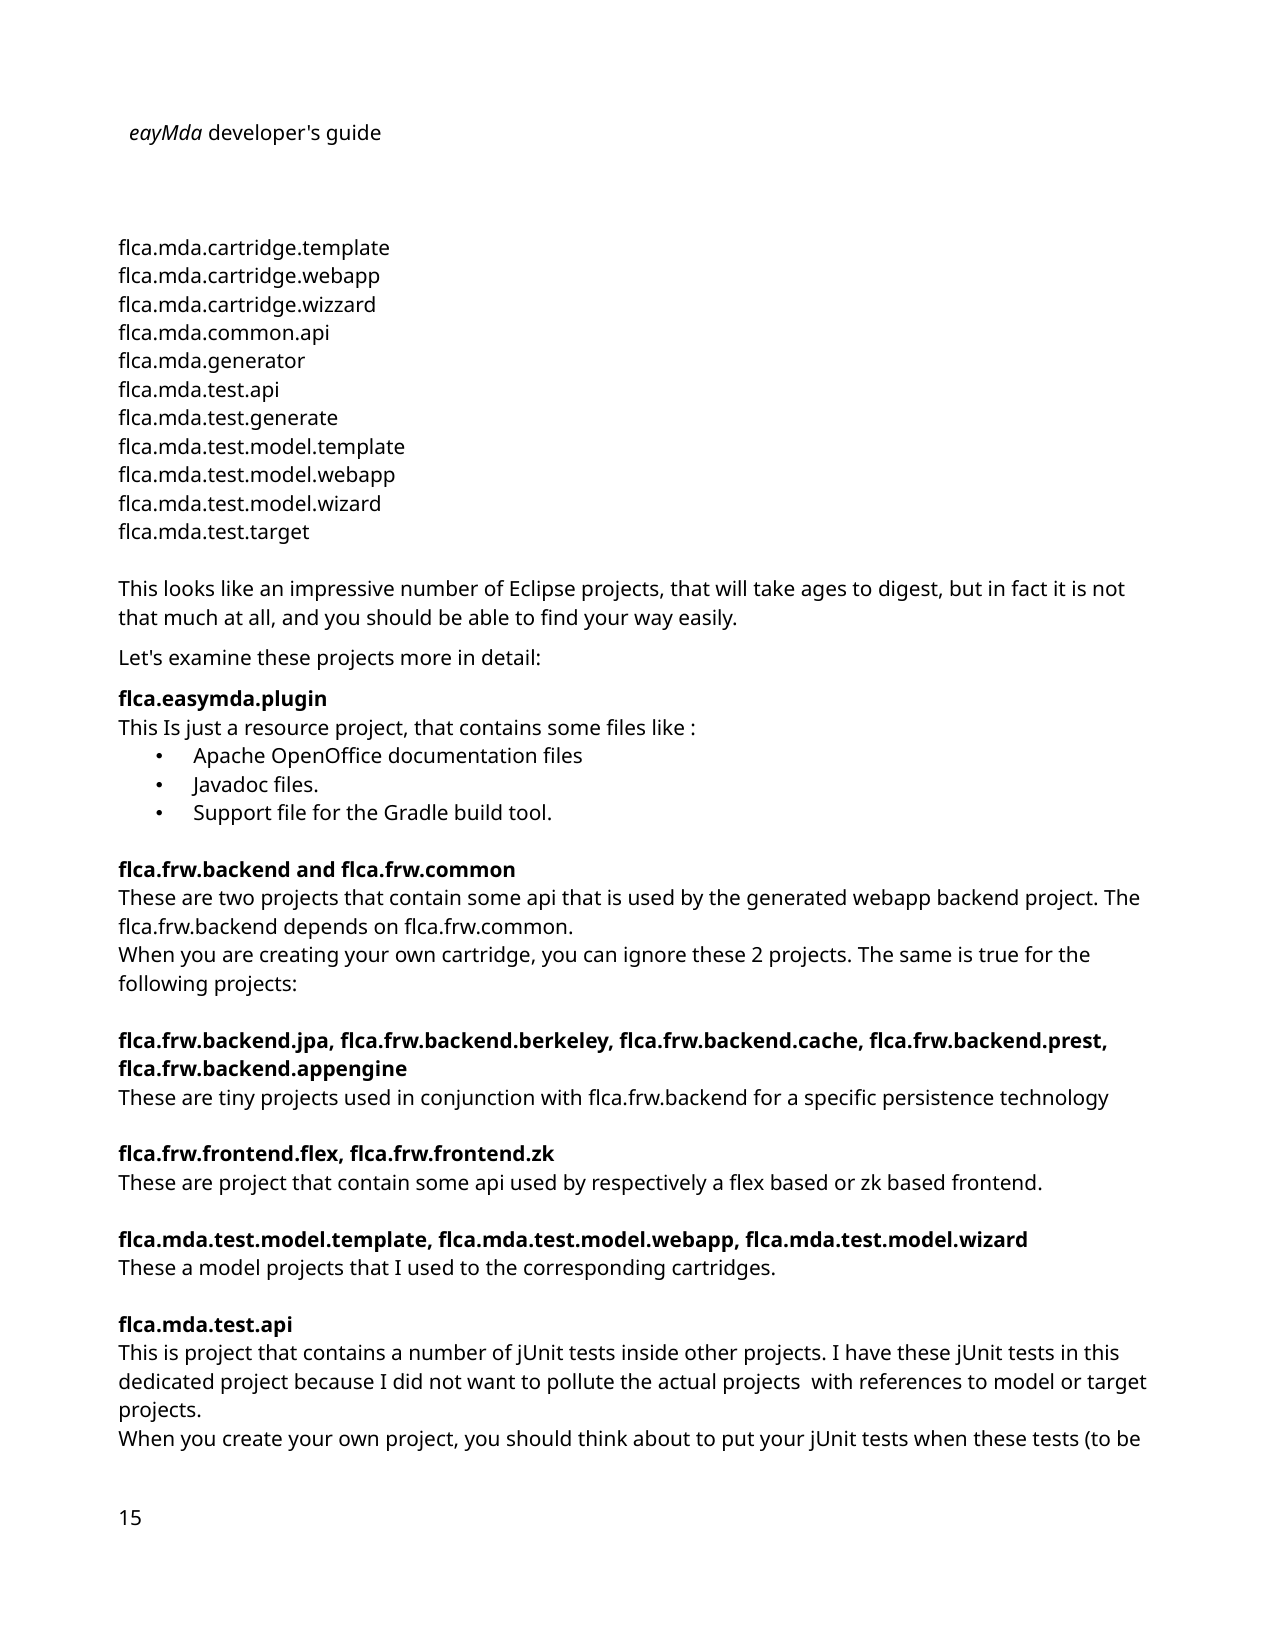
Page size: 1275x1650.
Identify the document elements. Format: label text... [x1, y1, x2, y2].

text flca.frw.frontend.flex, flca.frw.frontend.zk [118, 1139, 1157, 1168]
text flca.mda.common.api [118, 318, 1157, 347]
text flca.easymda.plugin This Is just a resource project, that contains some files like : [118, 684, 1157, 741]
text flca.mda.test.target [118, 517, 1157, 546]
text flca.mda.test.model.template, flca.mda.test.model.webapp, flca.mda.test.model.wizard [118, 1225, 1157, 1253]
text flca.mda.cartridge.wizzard [118, 290, 1157, 318]
text flca.mda.test.generate [118, 403, 1157, 432]
text Let's examine these projects more in detail: [118, 643, 1157, 672]
list Javadoc files. [156, 770, 1157, 798]
list Apache OpenOffice documentation files [156, 741, 1157, 770]
text flca.mda.test.model.webapp [118, 460, 1157, 489]
text flca.mda.test.model.wizard [118, 489, 1157, 517]
text These a model projects that I used to the corresponding cartridges. [118, 1253, 1157, 1282]
text flca.mda.test.api [118, 1310, 1157, 1338]
text These are project that contain some api used by respectively a flex based or zk based frontend. [118, 1168, 1157, 1196]
text flca.frw.backend and flca.frw.common [118, 855, 1157, 883]
text flca.mda.cartridge.webapp [118, 261, 1157, 290]
text These are tiny projects used in conjunction with flca.frw.backend for a specific persistence technology [118, 1083, 1157, 1111]
text flca.mda.test.model.template [118, 432, 1157, 460]
text This is project that contains a number of jUnit tests inside other projects. I have these jUnit tests in this dedicated project because I did not want to pollute the actual projects with references to model or target projects. [118, 1338, 1157, 1424]
list Support file for the Gradle build tool. [156, 798, 1157, 827]
text flca.mda.test.api [118, 375, 1157, 403]
text flca.mda.generator [118, 347, 1157, 375]
text flca.mda.cartridge.template [118, 233, 1157, 261]
text These are two projects that contain some api that is used by the generated webapp backend project. The flca.frw.backend depends on flca.frw.common. When you are creating your own cartridge, you can ignore these 2 projects. The same is true for the following projects: [118, 883, 1157, 997]
text flca.frw.backend.jpa, flca.frw.backend.berkeley, flca.frw.backend.cache, flca.frw.backend.prest, flca.frw.backend.appengine [118, 1026, 1157, 1083]
text This looks like an impressive number of Eclipse projects, that will take ages to digest, but in fact it is not that much at all, and you should be able to find your way easily. [118, 574, 1157, 631]
text When you create your own project, you should think about to put your jUnit tests when these tests (to be [118, 1424, 1157, 1452]
